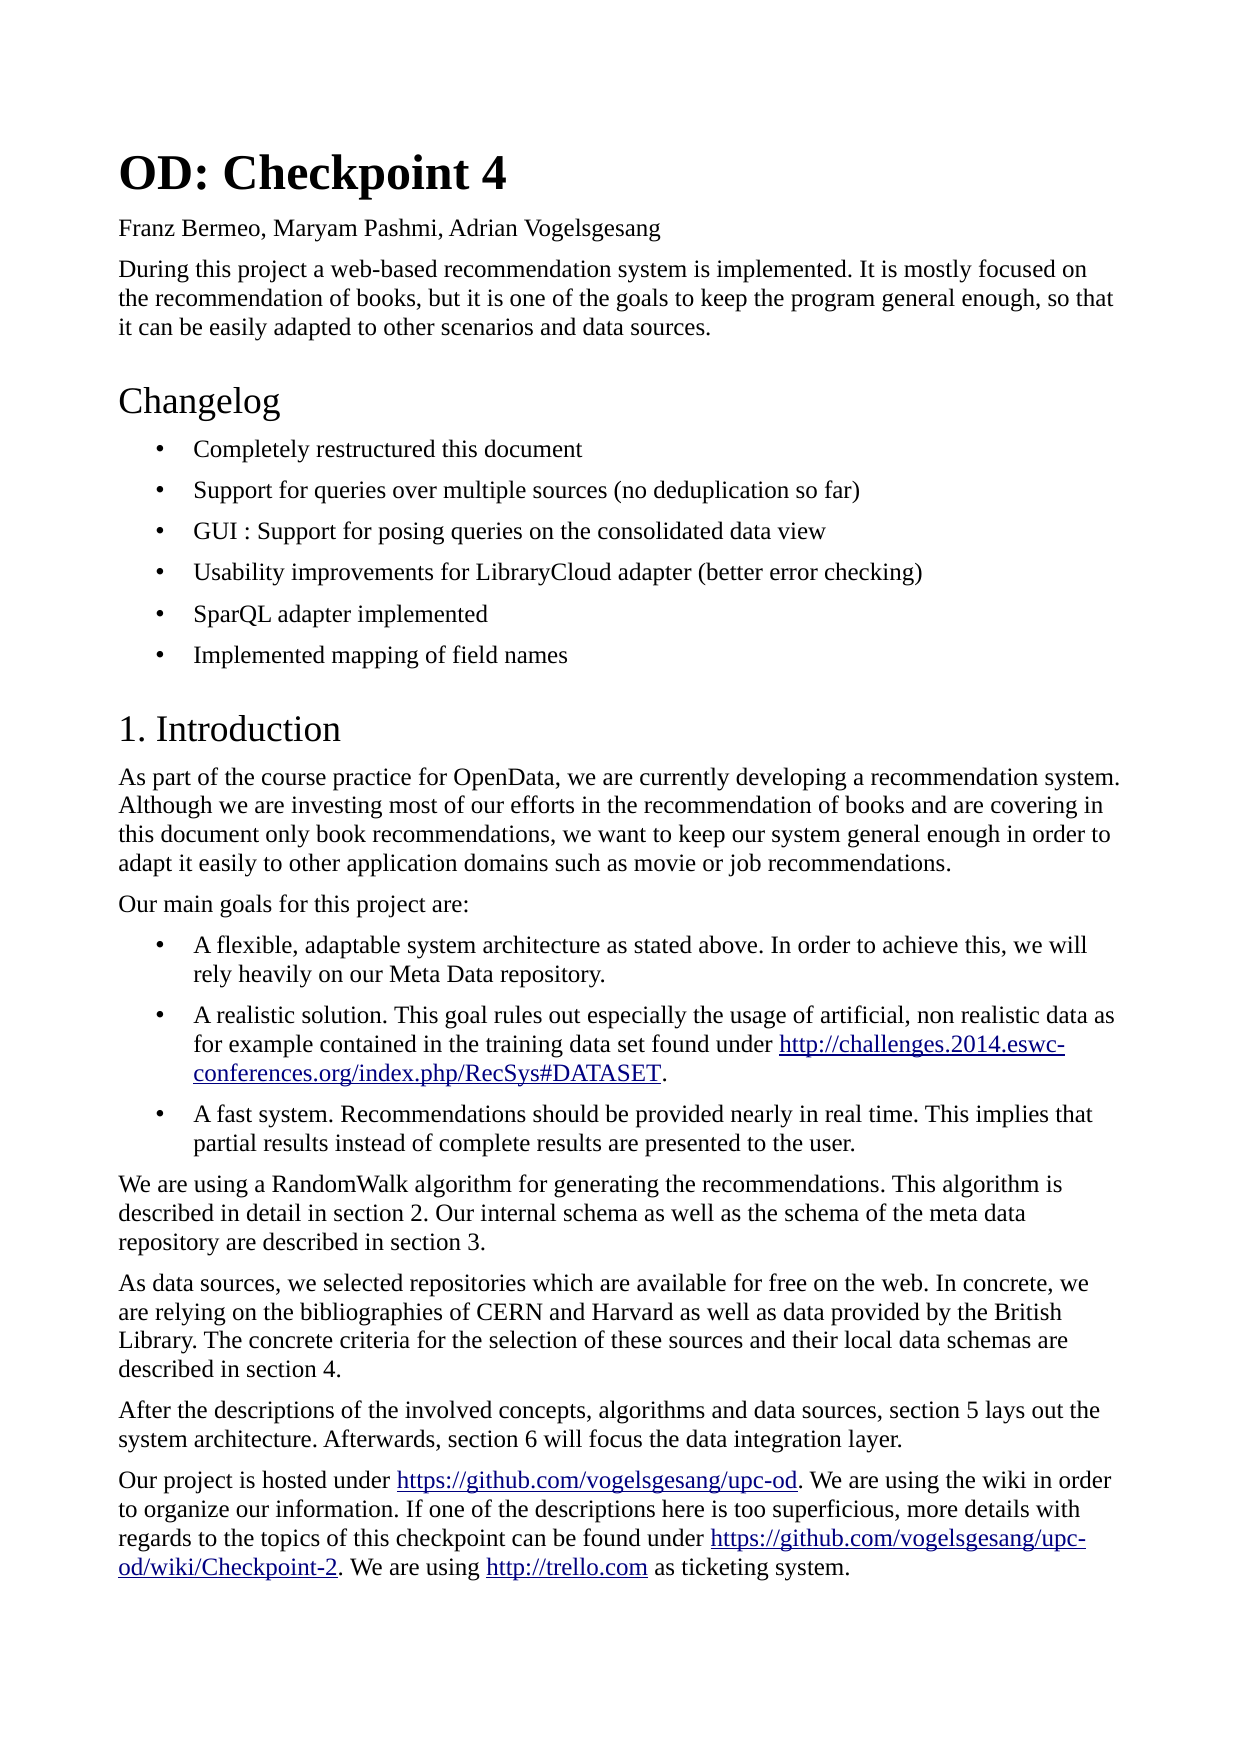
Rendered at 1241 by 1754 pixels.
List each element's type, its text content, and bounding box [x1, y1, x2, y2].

list A realistic solution. This goal rules out especially the usage of artificial, non realistic data as for example contained in the training data set found under http://challenges.2014.eswc-conferences.org/index.php/RecSys#DATASET. [156, 1001, 1122, 1087]
list Usability improvements for LibraryCloud adapter (better error checking) [156, 557, 1122, 586]
list Implemented mapping of field names [156, 640, 1122, 669]
list GUI : Support for posing queries on the consolidated data view [156, 516, 1122, 545]
list A flexible, adaptable system architecture as stated above. In order to achieve this, we will rely heavily on our Meta Data repository. [156, 931, 1122, 988]
text Franz Bermeo, Maryam Pashmi, Adrian Vogelsgesang [118, 213, 1122, 242]
text After the descriptions of the involved concepts, algorithms and data sources, section 5 lays out the system architecture. Afterwards, section 6 will focus the data integration layer. [118, 1396, 1122, 1453]
text As part of the course practice for OpenData, we are currently developing a recommendation system. Although we are investing most of our efforts in the recommendation of books and are covering in this document only book recommendations, we want to keep our system general enough in order to adapt it easily to other application domains such as movie or job recommendations. [118, 762, 1122, 877]
list Support for queries over multiple sources (no deduplication so far) [156, 475, 1122, 504]
text We are using a RandomWalk algorithm for generating the recommendations. This algorithm is described in detail in section 2. Our internal schema as well as the schema of the meta data repository are described in section 3. [118, 1169, 1122, 1256]
subtitle Changelog [118, 378, 1122, 421]
text Our main goals for this project are: [118, 889, 1122, 918]
list SparQL adapter implemented [156, 599, 1122, 627]
subtitle OD: Checkpoint 4 [118, 143, 1122, 201]
text During this project a web-based recommendation system is implemented. It is mostly focused on the recommendation of books, but it is one of the goals to keep the program general enough, so that it can be easily adapted to other scenarios and data sources. [118, 254, 1122, 341]
list Completely restructured this document [156, 434, 1122, 462]
text As data sources, we selected repositories which are available for free on the web. In concrete, we are relying on the bibliographies of CERN and Harvard as well as data provided by the British Library. The concrete criteria for the selection of these sources and their local data schemas are described in section 4. [118, 1268, 1122, 1383]
subtitle 1. Introduction [118, 706, 1122, 749]
list A fast system. Recommendations should be provided nearly in real time. This implies that partial results instead of complete results are presented to the user. [156, 1099, 1122, 1157]
text Our project is hosted under https://github.com/vogelsgesang/upc-od. We are using the wiki in order to organize our information. If one of the descriptions here is too superficious, more details with regards to the topics of this checkpoint can be found under https://github.com/vogelsgesang/upc-od/wiki/Checkpoint-2. We are using http://trello.com as ticketing system. [118, 1466, 1122, 1581]
